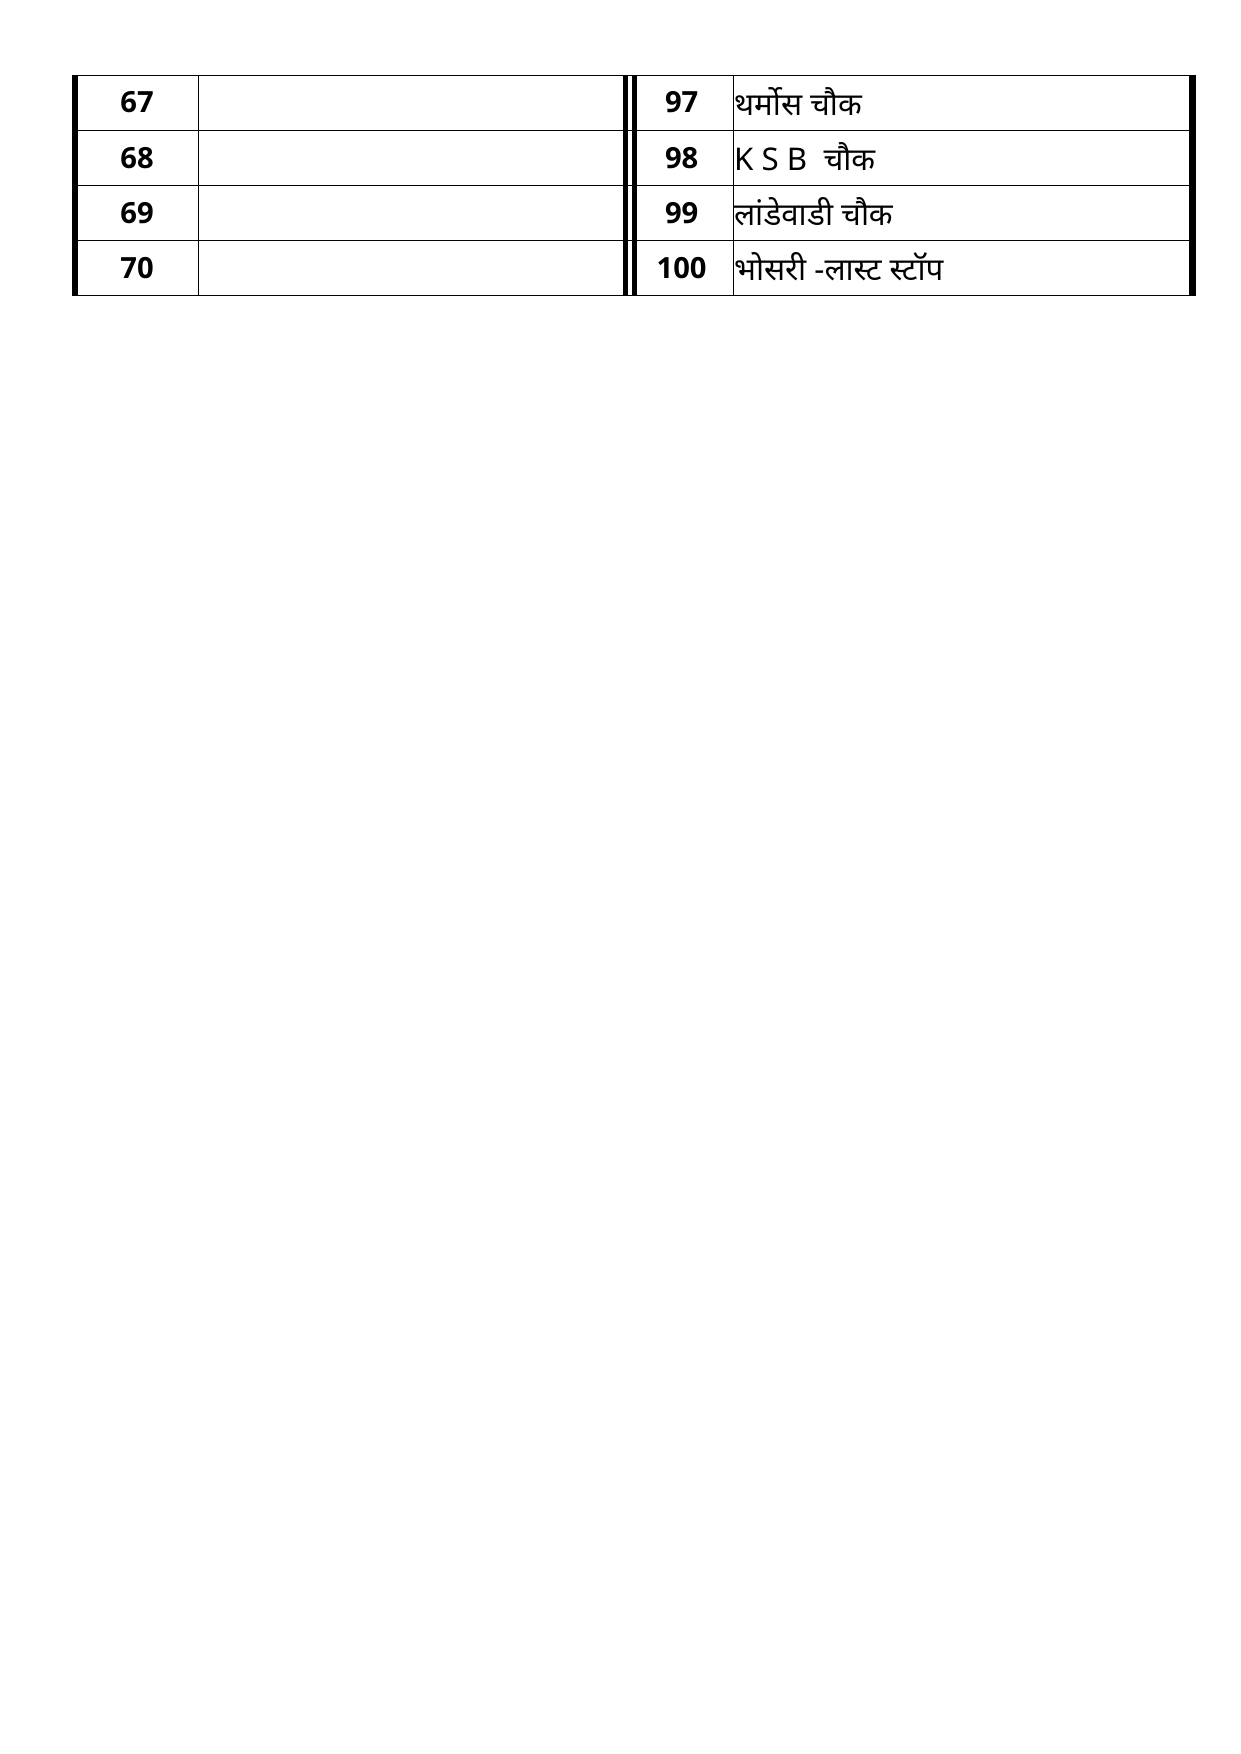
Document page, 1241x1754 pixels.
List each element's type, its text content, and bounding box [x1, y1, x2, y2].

table_cell भोसरी -लास्ट स्टॉप [734, 241, 1189, 295]
table_cell 69 [78, 186, 198, 240]
table_cell 97 [637, 76, 733, 130]
table_cell 68 [78, 131, 198, 185]
table_cell 98 [637, 131, 733, 185]
table_cell [199, 131, 623, 185]
table_cell 70 [78, 241, 198, 295]
table_cell 100 [637, 241, 733, 295]
table_cell थर्मोस चौक [734, 76, 1189, 130]
table_cell लांडेवाडी चौक [734, 186, 1189, 240]
table_cell [199, 241, 623, 295]
table_cell 99 [637, 186, 733, 240]
table_cell 67 [78, 76, 198, 130]
table_cell [199, 76, 623, 130]
table_cell [199, 186, 623, 240]
table_cell K S B चौक [734, 131, 1189, 185]
